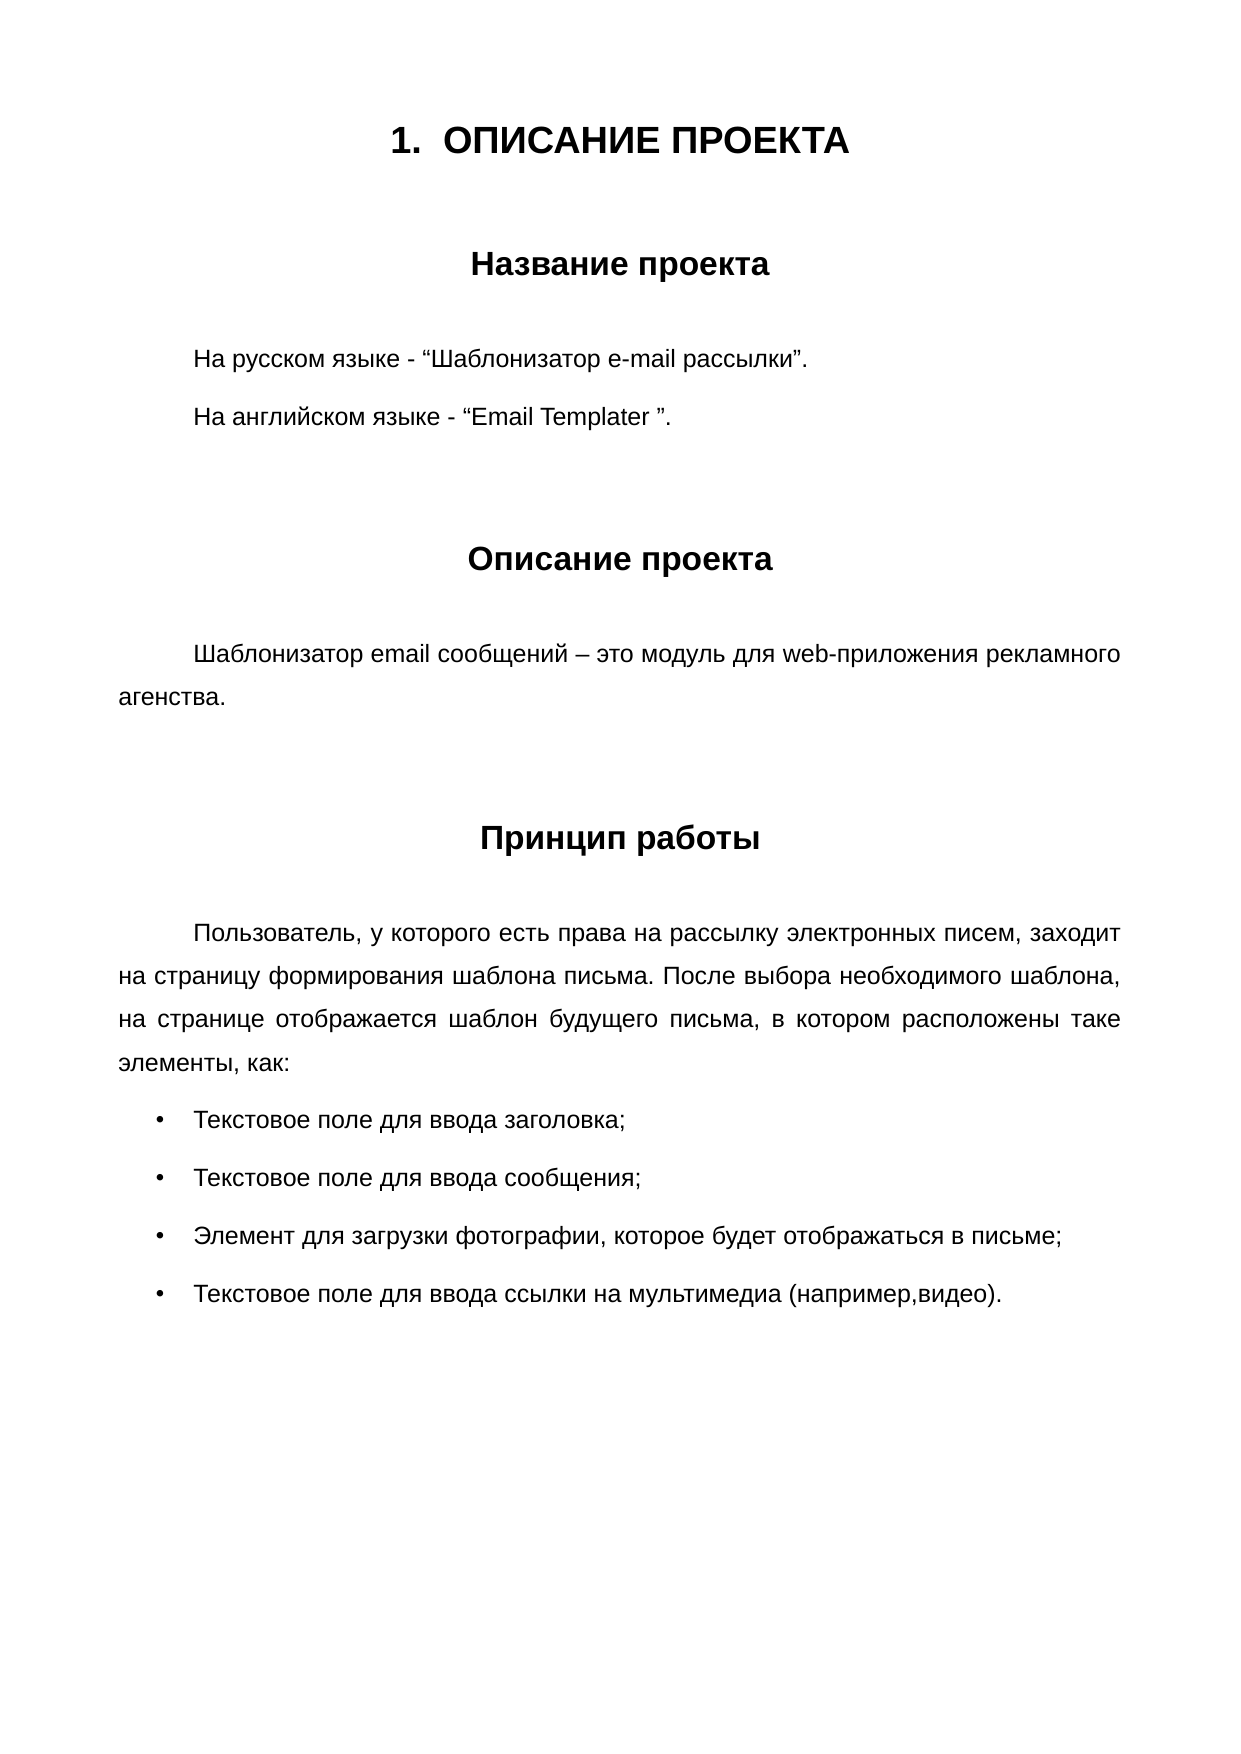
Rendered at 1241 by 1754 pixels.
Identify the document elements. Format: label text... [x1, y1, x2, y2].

text Шаблонизатор email сообщений – это модуль для web-приложения рекламного агенства. [118, 638, 1122, 710]
subtitle Название проекта [118, 244, 1122, 283]
list Текстовое поле для ввода сообщения; [156, 1163, 1122, 1192]
list Текстовое поле для ввода ссылки на мультимедиа (например,видео). [156, 1279, 1122, 1307]
text На русском языке - “Шаблонизатор e-mail рассылки”. [118, 344, 1122, 373]
list Элемент для загрузки фотографии, которое будет отображаться в письме; [156, 1221, 1122, 1250]
subtitle Принцип работы [118, 818, 1122, 857]
subtitle 1. ОПИСАНИЕ ПРОЕКТА [118, 118, 1122, 162]
list Текстовое поле для ввода заголовка; [156, 1105, 1122, 1134]
text Пользователь, у которого есть права на рассылку электронных писем, заходит на страницу формирования шаблона письма. После выбора необходимого шаблона, на странице отображается шаблон будущего письма, в котором расположены таке элементы, как: [118, 918, 1122, 1076]
subtitle Описание проекта [118, 538, 1122, 577]
text На английском языке - “Email Templater ”. [118, 402, 1122, 431]
